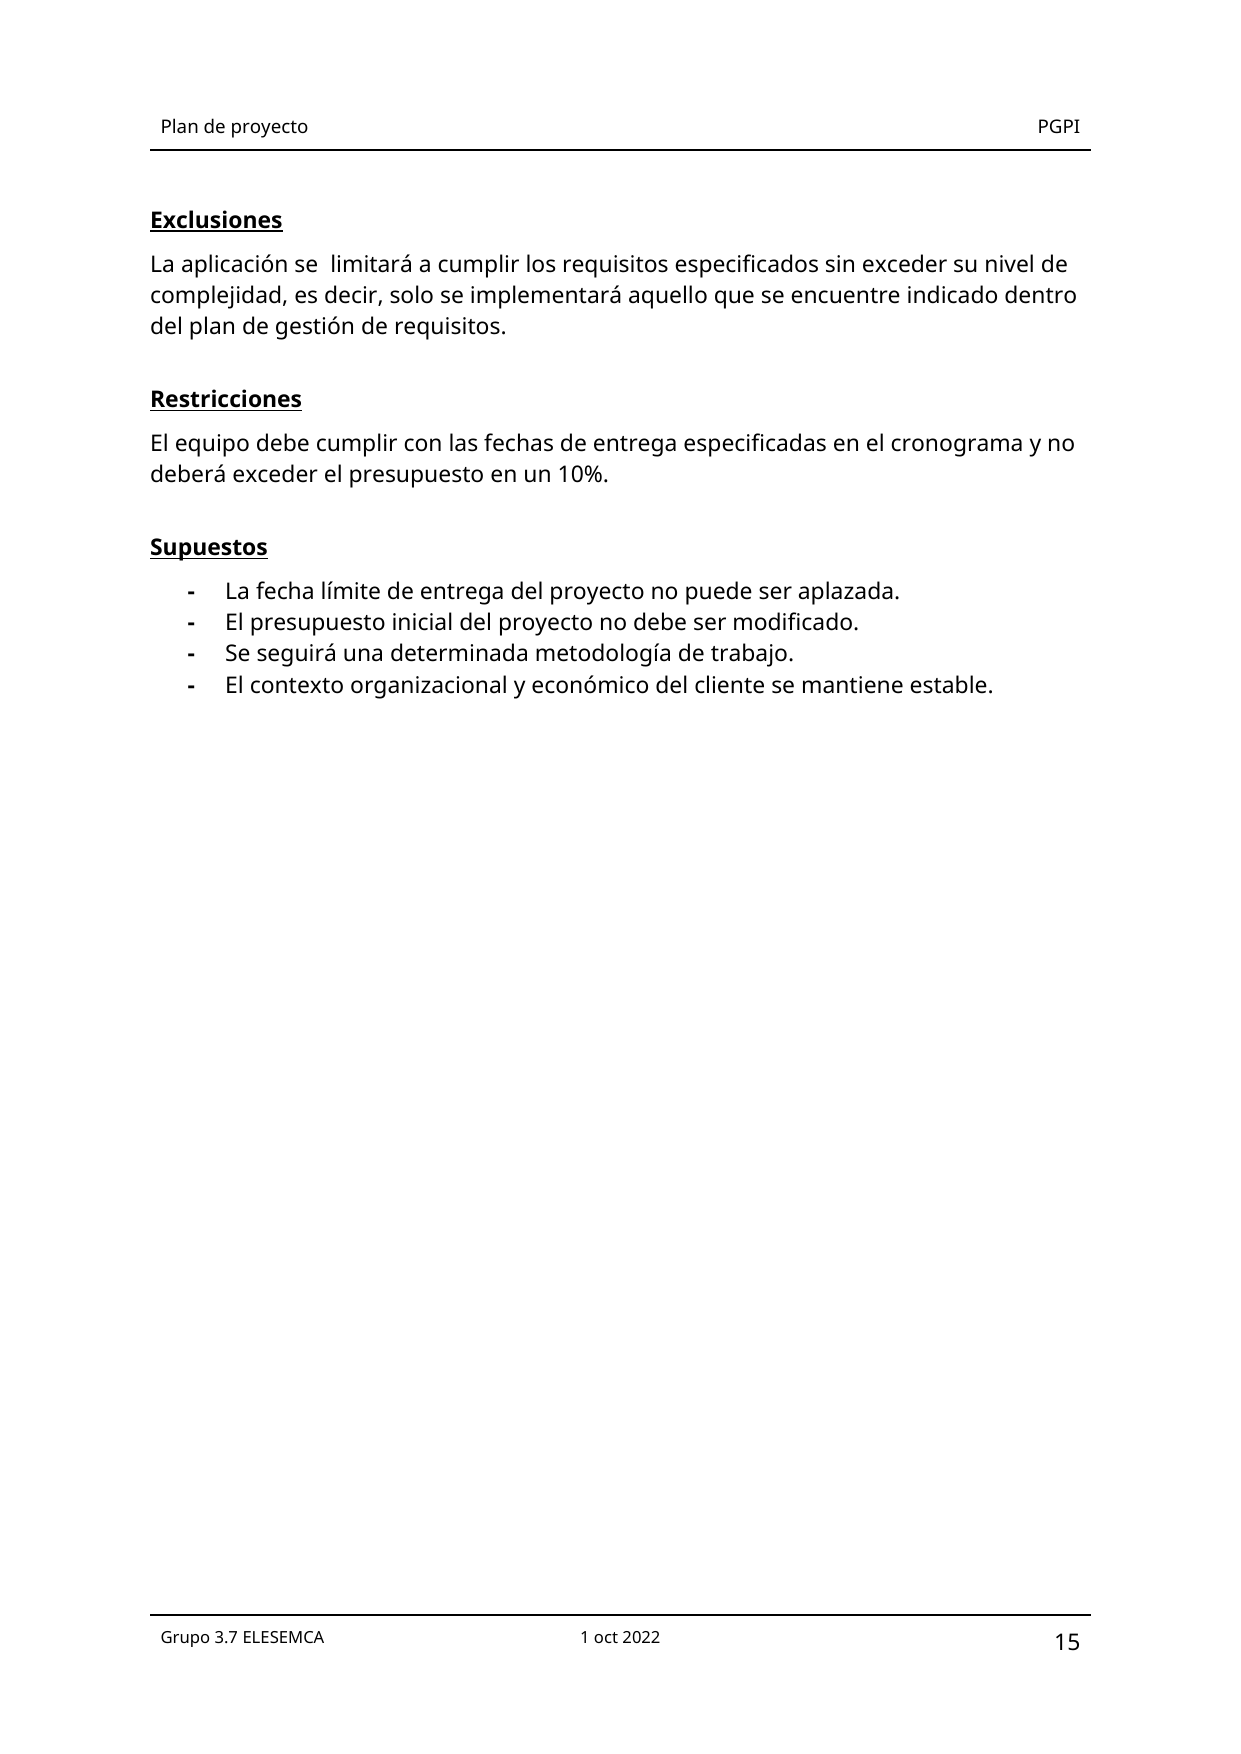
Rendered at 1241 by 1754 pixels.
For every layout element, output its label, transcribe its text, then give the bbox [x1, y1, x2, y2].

list El contexto organizacional y económico del cliente se mantiene estable. [187, 669, 1090, 700]
text La aplicación se limitará a cumplir los requisitos especificados sin exceder su nivel de complejidad, es decir, solo se implementará aquello que se encuentre indicado dentro del plan de gestión de requisitos. [150, 248, 1090, 342]
subtitle Supuestos [150, 531, 1090, 562]
list El presupuesto inicial del proyecto no debe ser modificado. [187, 606, 1090, 637]
text El equipo debe cumplir con las fechas de entrega especificadas en el cronograma y no deberá exceder el presupuesto en un 10%. [150, 427, 1090, 489]
subtitle Exclusiones [150, 204, 1090, 235]
subtitle Restricciones [150, 383, 1090, 414]
list La fecha límite de entrega del proyecto no puede ser aplazada. [187, 575, 1090, 606]
list Se seguirá una determinada metodología de trabajo. [187, 637, 1090, 669]
